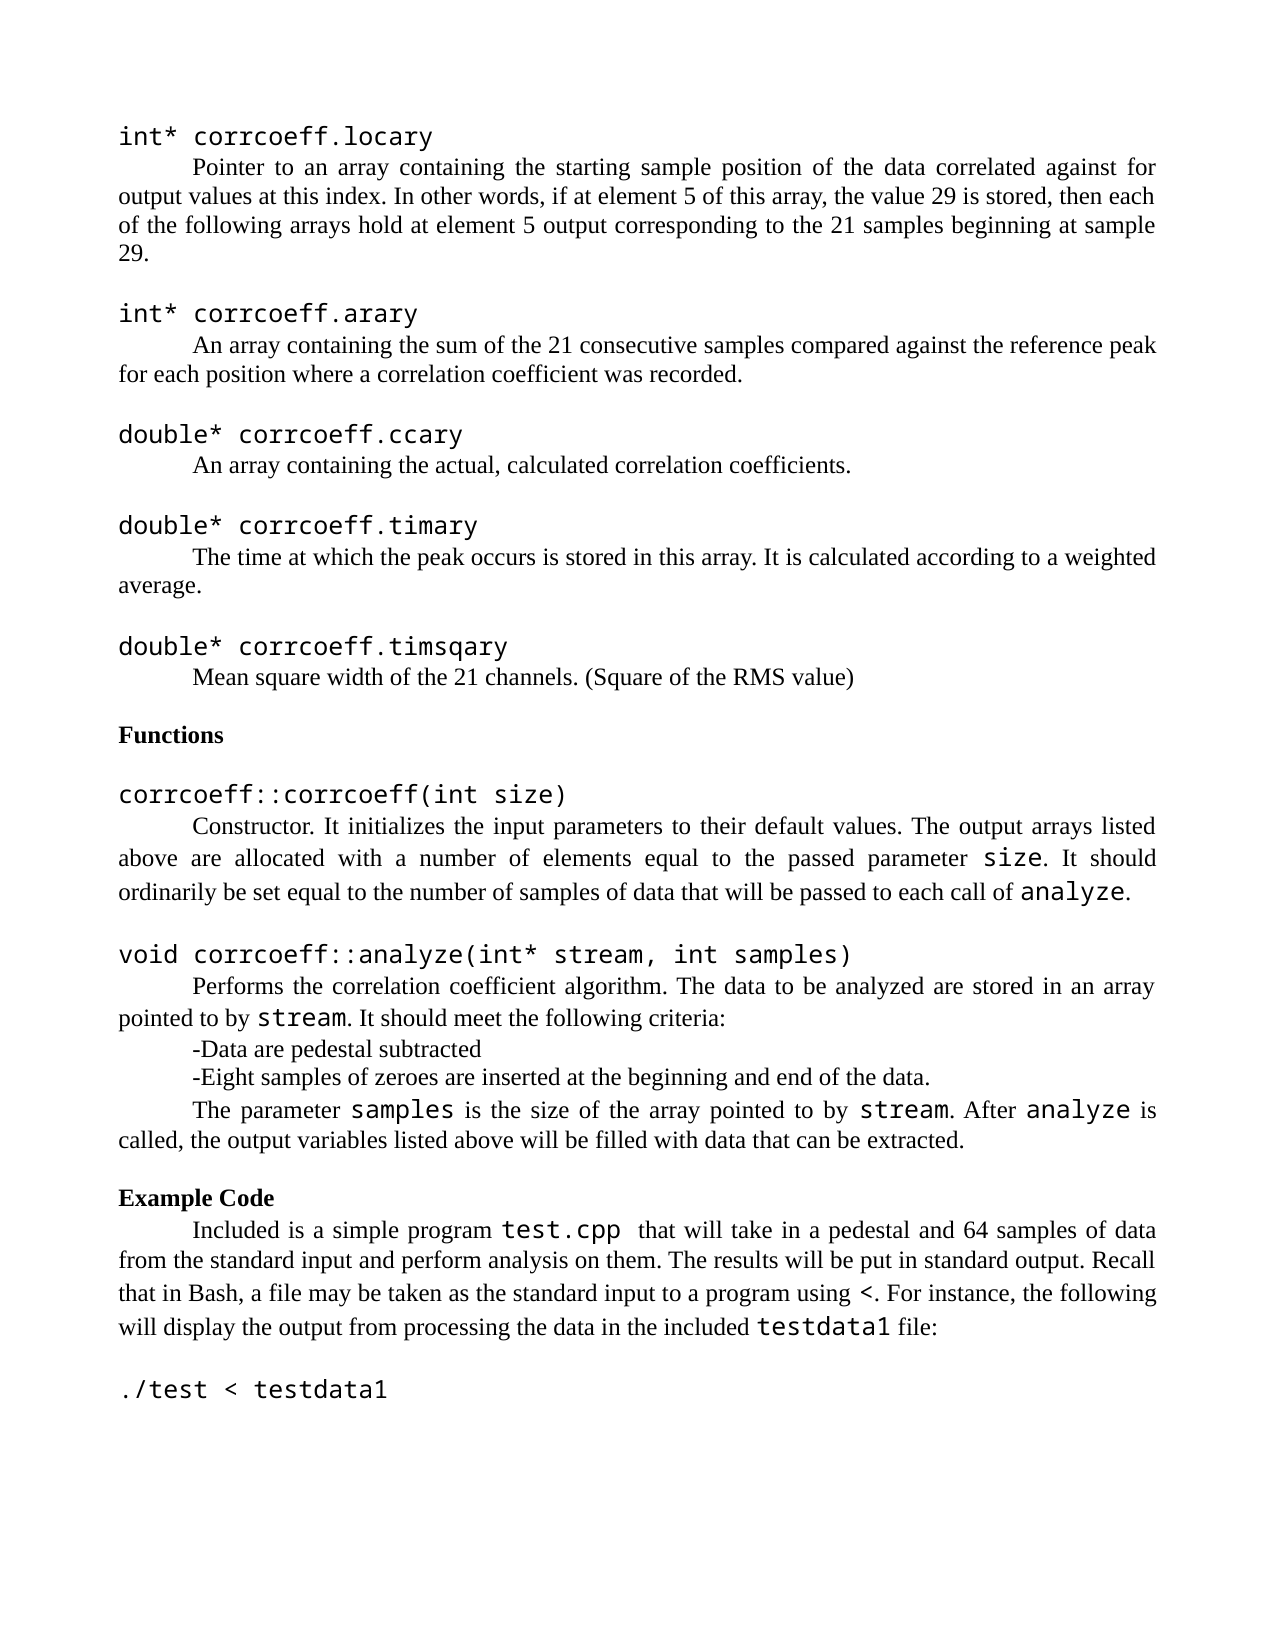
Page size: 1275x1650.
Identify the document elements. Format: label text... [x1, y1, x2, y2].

text Mean square width of the 21 channels. (Square of the RMS value) [118, 662, 1157, 691]
text corrcoeff::corrcoeff(int size) [118, 777, 1157, 811]
text ./test < testdata1 [118, 1371, 1157, 1405]
text Functions [118, 720, 1157, 748]
text -Eight samples of zeroes are inserted at the beginning and end of the data. [118, 1062, 1157, 1091]
text void corrcoeff::analyze(int* stream, int samples) [118, 937, 1157, 971]
text The parameter samples is the size of the array pointed to by stream. After analyze is called, the output variables listed above will be filled with data that can be extracted. [118, 1091, 1157, 1154]
text Performs the correlation coefficient algorithm. The data to be analyzed are stored in an array pointed to by stream. It should meet the following criteria: [118, 971, 1157, 1034]
text Constructor. It initializes the input parameters to their default values. The output arrays listed above are allocated with a number of elements equal to the passed parameter size. It should ordinarily be set equal to the number of samples of data that will be passed to each call of analyze. [118, 811, 1157, 908]
text An array containing the actual, calculated correlation coefficients. [118, 450, 1157, 479]
text Example Code [118, 1183, 1157, 1212]
text double* corrcoeff.timsqary [118, 628, 1157, 662]
text double* corrcoeff.ccary [118, 416, 1157, 450]
text An array containing the sum of the 21 consecutive samples compared against the reference peak for each position where a correlation coefficient was recorded. [118, 330, 1157, 387]
text Pointer to an array containing the starting sample position of the data correlated against for output values at this index. In other words, if at element 5 of this array, the value 29 is stored, then each of the following arrays hold at element 5 output corresponding to the 21 samples beginning at sample 29. [118, 152, 1157, 267]
text Included is a simple program test.cpp that will take in a pedestal and 64 samples of data from the standard input and perform analysis on them. The results will be put in standard output. Recall that in Bash, a file may be taken as the standard input to a program using <. For instance, the following will display the output from processing the data in the included testdata1 file: [118, 1212, 1157, 1342]
text double* corrcoeff.timary [118, 508, 1157, 542]
text -Data are pedestal subtracted [118, 1034, 1157, 1062]
text The time at which the peak occurs is stored in this array. It is calculated according to a weighted average. [118, 542, 1157, 599]
text int* corrcoeff.locary [118, 118, 1157, 152]
text int* corrcoeff.arary [118, 296, 1157, 330]
